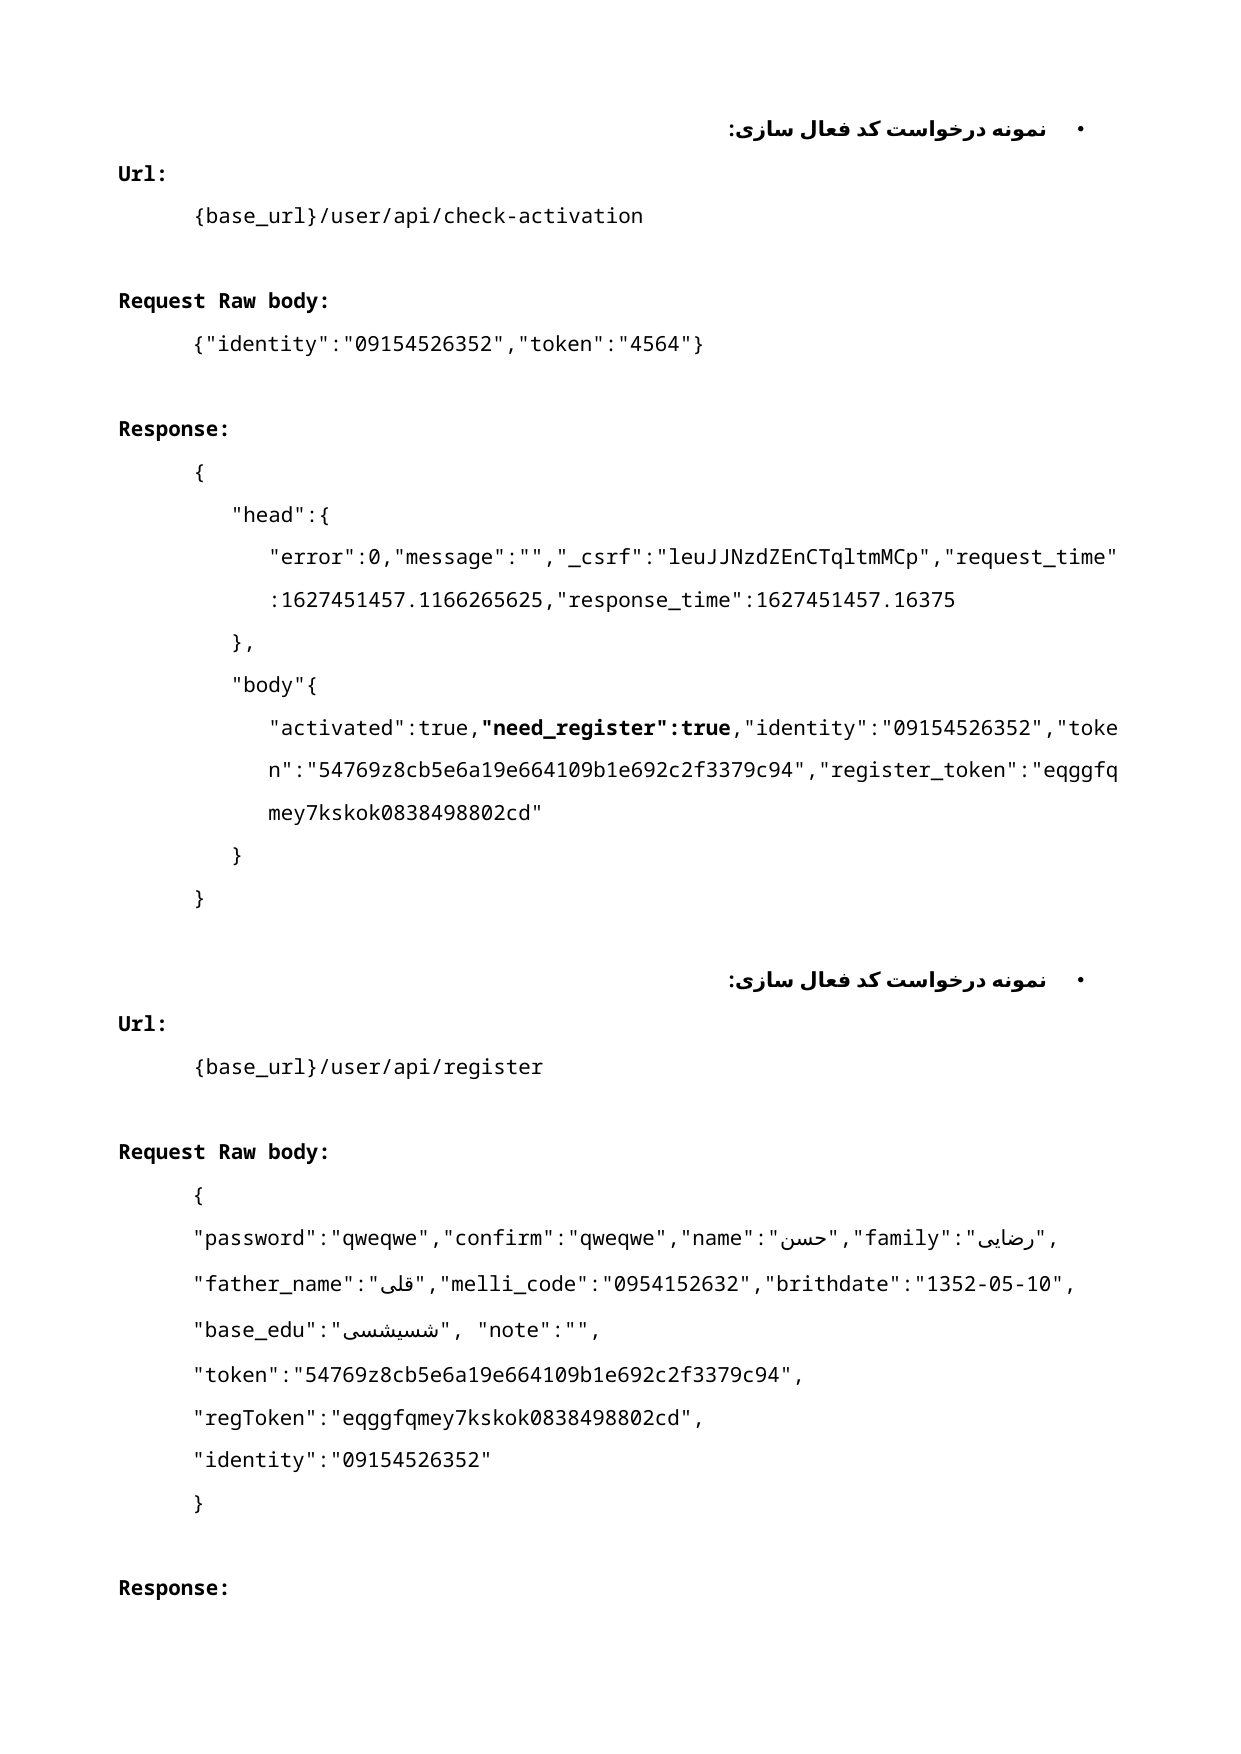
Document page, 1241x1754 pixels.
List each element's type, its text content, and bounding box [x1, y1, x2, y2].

text Request Raw body: [118, 1137, 1122, 1166]
text Response: [118, 414, 1122, 443]
text {"identity":"09154526352","token":"4564"} [118, 329, 1122, 358]
list } [193, 841, 1122, 869]
list نمونه درخواست کد فعال سازی: [118, 118, 1084, 145]
text Url: [118, 159, 1122, 187]
text "father_name":"قلی","melli_code":"0954152632","brithdate":"1352-05-10", [118, 1269, 1122, 1300]
text Request Raw body: [118, 287, 1122, 315]
text "password":"qweqwe","confirm":"qweqwe","name":"حسن","family":"رضایی", [118, 1223, 1122, 1253]
list {base_url}/user/api/check-activation [156, 201, 1122, 230]
list نمونه درخواست کد فعال سازی: [118, 969, 1084, 996]
list { [156, 457, 1122, 486]
list } [156, 883, 1122, 912]
text Url: [118, 1009, 1122, 1038]
text "base_edu":"شسیشسی", "note":"", "token":"54769z8cb5e6a19e664109b1e692c2f3379c94", [118, 1315, 1122, 1388]
list {base_url}/user/api/register [156, 1052, 1122, 1081]
text "regToken":"eqggfqmey7kskok0838498802cd", [118, 1403, 1122, 1431]
text { [118, 1180, 1122, 1208]
text Response: [118, 1573, 1122, 1602]
text } [118, 1488, 1122, 1516]
list "body"{ [193, 670, 1122, 698]
list "head":{ [193, 500, 1122, 528]
list }, [193, 627, 1122, 656]
text "identity":"09154526352" [118, 1445, 1122, 1474]
list "activated":true,"need_register":true,"identity":"09154526352","token":"54769z8cb5e6a19e664109b1e692c2f3379c94","register_token":"eqggfqmey7kskok0838498802cd" [231, 713, 1122, 826]
list "error":0,"message":"","_csrf":"leuJJNzdZEnCTqltmMCp","request_time":1627451457.1166265625,"response_time":1627451457.16375 [231, 542, 1122, 613]
